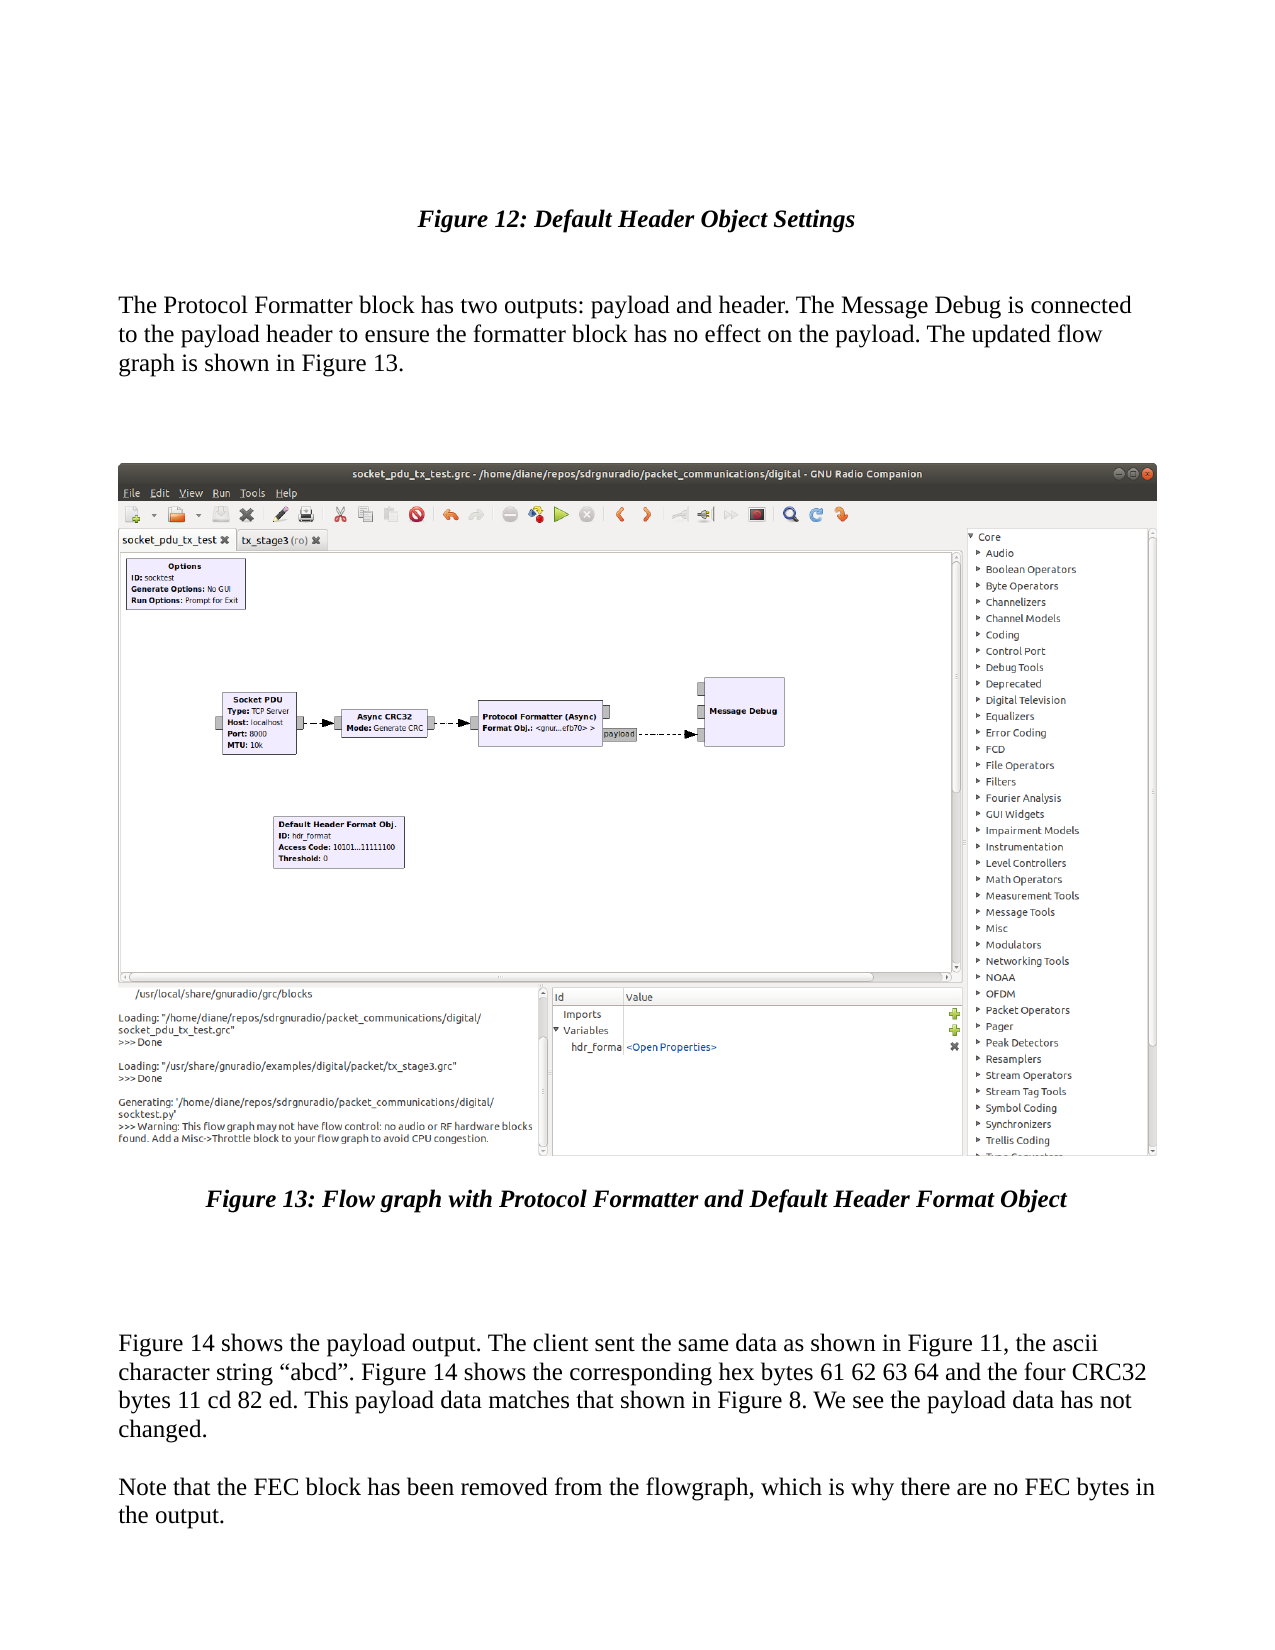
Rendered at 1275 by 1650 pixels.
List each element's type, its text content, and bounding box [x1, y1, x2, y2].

picture [118, 463, 1157, 1156]
text Figure 14 shows the payload output. The client sent the same data as shown in Figure 11, the ascii character string “abcd”. Figure 14 shows the corresponding hex bytes 61 62 63 64 and the four CRC32 bytes 11 cd 82 ed. This payload data matches that shown in Figure 8. We see the payload data has not changed. [118, 1328, 1157, 1443]
text Figure 12: Default Header Object Settings [118, 204, 1157, 233]
text Figure 13: Flow graph with Protocol Formatter and Default Header Format Object [118, 1184, 1157, 1213]
text Note that the FEC block has been removed from the flowgraph, which is why there are no FEC bytes in the output. [118, 1472, 1157, 1529]
text The Protocol Formatter block has two outputs: payload and header. The Message Debug is connected to the payload header to ensure the formatter block has no effect on the payload. The updated flow graph is shown in Figure 13. [118, 291, 1157, 377]
